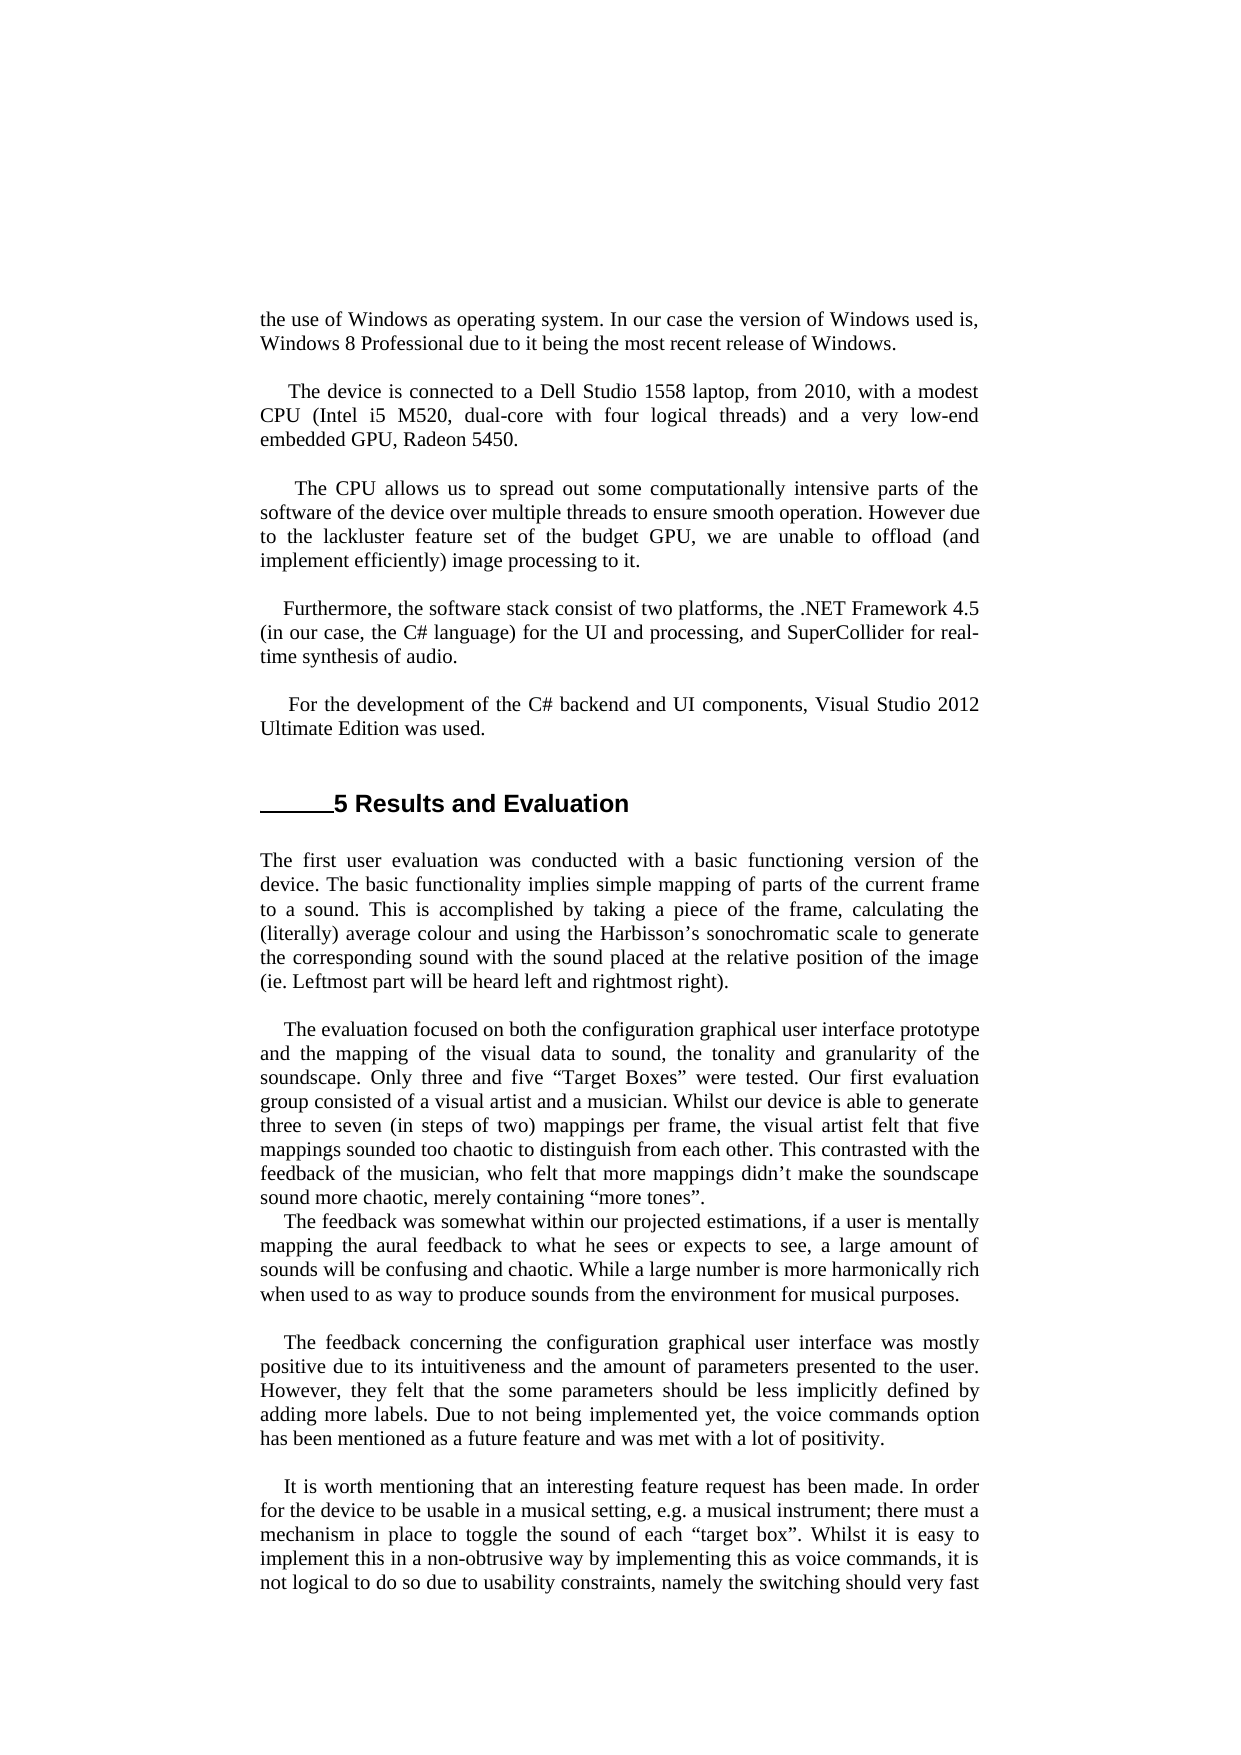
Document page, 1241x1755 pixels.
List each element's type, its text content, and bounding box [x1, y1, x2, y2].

text Furthermore, the software stack consist of two platforms, the .NET Framework 4.5 (in our case, the C# language) for the UI and processing, and SuperCollider for real-time synthesis of audio. [260, 596, 980, 668]
text The CPU allows us to spread out some computationally intensive parts of the software of the device over multiple threads to ensure smooth operation. However due to the lackluster feature set of the budget GPU, we are unable to offload (and implement efficiently) image processing to it. [260, 476, 980, 572]
text The feedback was somewhat within our projected estimations, if a user is mentally mapping the aural feedback to what he sees or expects to see, a large amount of sounds will be confusing and chaotic. While a large number is more harmonically rich when used to as way to produce sounds from the environment for musical purposes. [260, 1209, 980, 1306]
text It is worth mentioning that an interesting feature request has been made. In order for the device to be usable in a musical setting, e.g. a musical instrument; there must a mechanism in place to toggle the sound of each “target box”. Whilst it is easy to implement this in a non-obtrusive way by implementing this as voice commands, it is not logical to do so due to usability constraints, namely the switching should very fast [260, 1474, 980, 1594]
text For the development of the C# backend and UI components, Visual Studio 2012 Ultimate Edition was used. [260, 692, 980, 740]
text The device is connected to a Dell Studio 1558 laptop, from 2010, with a modest CPU (Intel i5 M520, dual-core with four logical threads) and a very low-end embedded GPU, Radeon 5450. [260, 379, 980, 451]
subtitle 5 Results and Evaluation [260, 789, 980, 818]
text The evaluation focused on both the configuration graphical user interface prototype and the mapping of the visual data to sound, the tonality and granularity of the soundscape. Only three and five “Target Boxes” were tested. Our first evaluation group consisted of a visual artist and a musician. Whilst our device is able to generate three to seven (in steps of two) mappings per frame, the visual artist felt that five mappings sounded too chaotic to distinguish from each other. This contrasted with the feedback of the musician, who felt that more mappings didn’t make the soundscape sound more chaotic, merely containing “more tones”. [260, 1017, 980, 1209]
text the use of Windows as operating system. In our case the version of Windows used is, Windows 8 Professional due to it being the most recent release of Windows. [260, 307, 980, 355]
text The first user evaluation was conducted with a basic functioning version of the device. The basic functionality implies simple mapping of parts of the current frame to a sound. This is accomplished by taking a piece of the frame, calculating the (literally) average colour and using the Harbisson’s sonochromatic scale to generate the corresponding sound with the sound placed at the relative position of the image (ie. Leftmost part will be heard left and rightmost right). [260, 848, 980, 993]
text The feedback concerning the configuration graphical user interface was mostly positive due to its intuitiveness and the amount of parameters presented to the user. However, they felt that the some parameters should be less implicitly defined by adding more labels. Due to not being implemented yet, the voice commands option has been mentioned as a future feature and was met with a lot of positivity. [260, 1329, 980, 1450]
